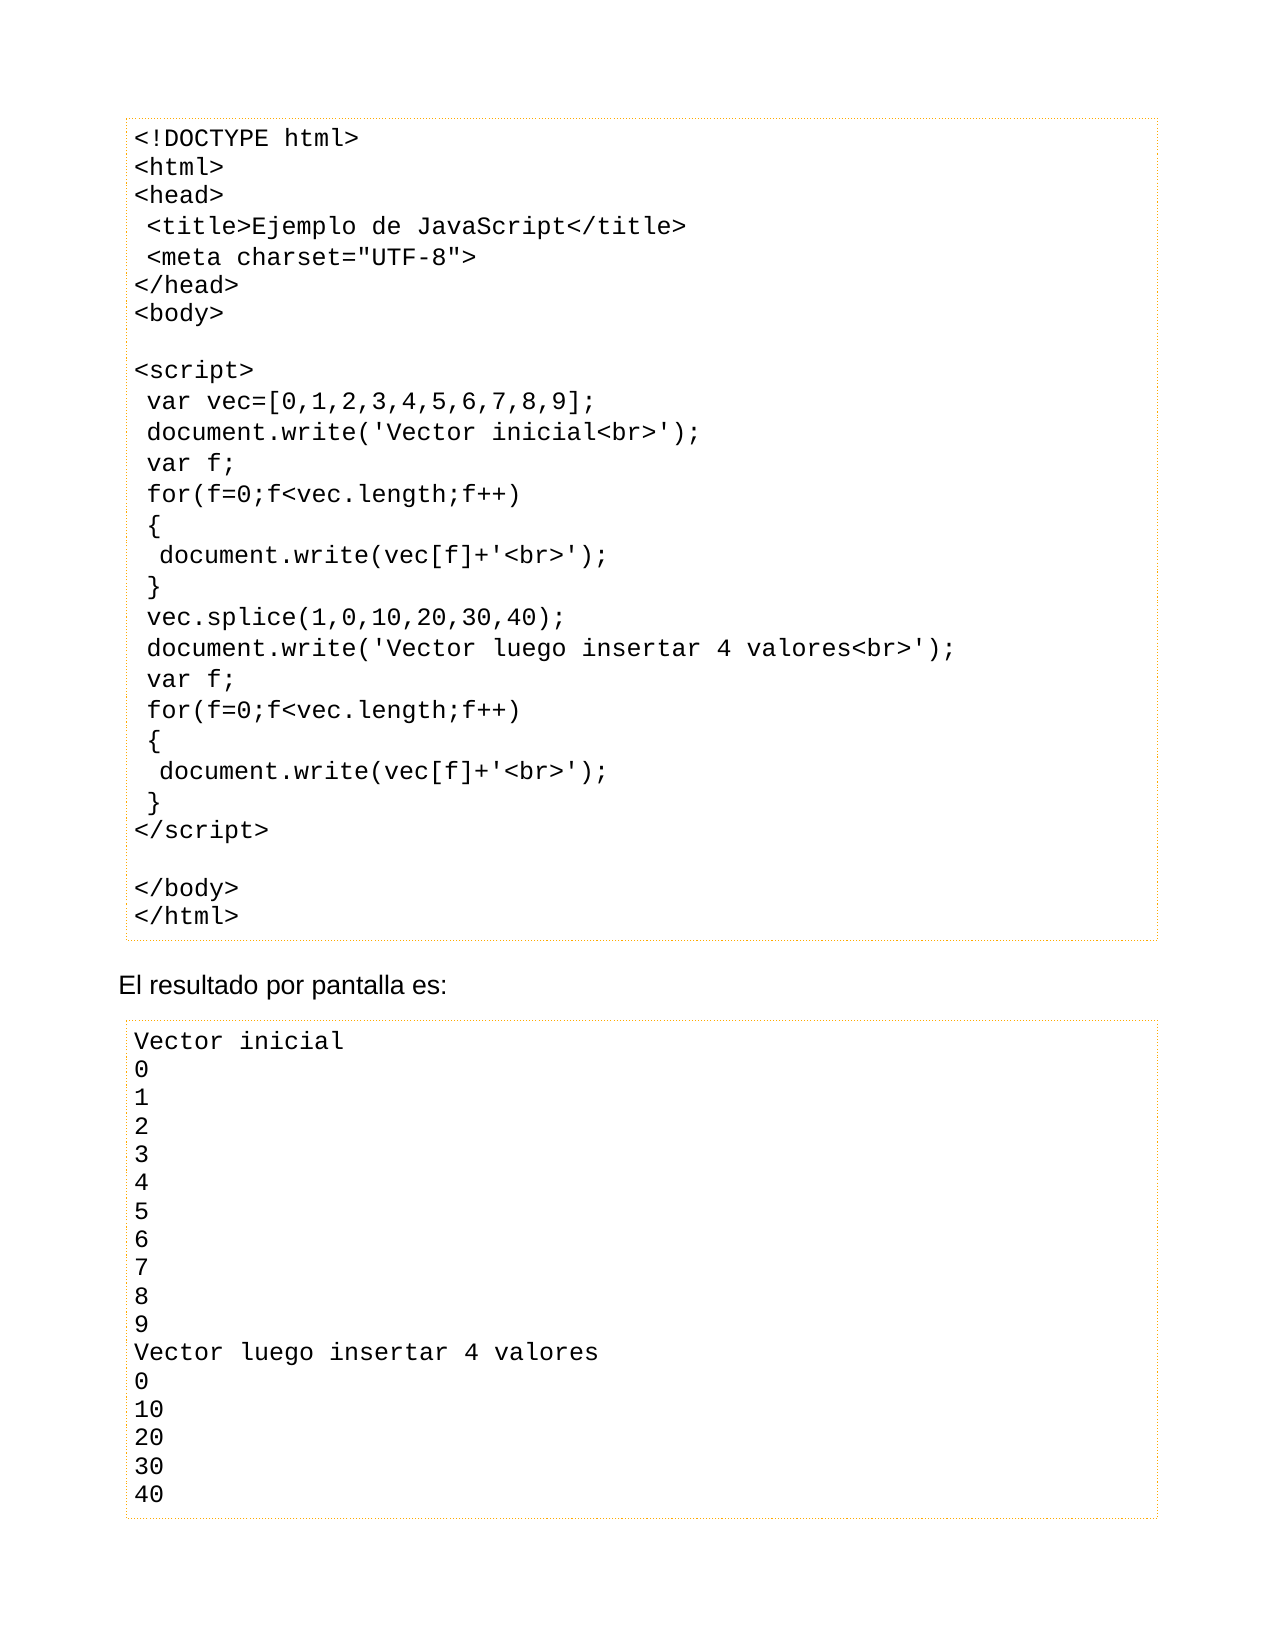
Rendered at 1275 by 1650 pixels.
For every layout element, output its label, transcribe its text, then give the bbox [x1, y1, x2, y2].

text 9 [126, 1304, 1157, 1332]
text 40 [126, 1474, 1157, 1518]
text Vector luego insertar 4 valores [126, 1332, 1157, 1360]
text { [126, 502, 1157, 533]
text { [126, 718, 1157, 748]
text document.write('Vector luego insertar 4 valores<br>'); [126, 625, 1157, 656]
text document.write(vec[f]+'<br>'); [126, 748, 1157, 779]
text <body> [126, 293, 1157, 329]
text 5 [126, 1190, 1157, 1219]
text document.write('Vector inicial<br>'); [126, 409, 1157, 440]
text } [126, 563, 1157, 594]
text vec.splice(1,0,10,20,30,40); [126, 594, 1157, 625]
text var vec=[0,1,2,3,4,5,6,7,8,9]; [126, 378, 1157, 409]
text </head> [126, 265, 1157, 293]
text 3 [126, 1134, 1157, 1162]
text 1 [126, 1077, 1157, 1105]
text 0 [126, 1049, 1157, 1077]
text document.write(vec[f]+'<br>'); [126, 533, 1157, 563]
text 0 [126, 1360, 1157, 1389]
text 8 [126, 1275, 1157, 1304]
text <!DOCTYPE html> [126, 118, 1157, 146]
text 7 [126, 1247, 1157, 1275]
text 20 [126, 1417, 1157, 1445]
text <head> [126, 175, 1157, 203]
text </script> [126, 810, 1157, 846]
text for(f=0;f<vec.length;f++) [126, 471, 1157, 502]
text 10 [126, 1389, 1157, 1417]
text </html> [126, 896, 1157, 940]
text 2 [126, 1105, 1157, 1134]
text var f; [126, 440, 1157, 471]
text for(f=0;f<vec.length;f++) [126, 687, 1157, 718]
text <meta charset="UTF-8"> [126, 234, 1157, 265]
text </body> [126, 867, 1157, 896]
text } [126, 779, 1157, 810]
text <script> [126, 350, 1157, 378]
text var f; [126, 656, 1157, 687]
text Vector inicial [126, 1020, 1157, 1049]
text <title>Ejemplo de JavaScript</title> [126, 203, 1157, 234]
text 6 [126, 1219, 1157, 1247]
text <html> [126, 146, 1157, 175]
text 4 [126, 1162, 1157, 1190]
text 30 [126, 1445, 1157, 1474]
text El resultado por pantalla es: [118, 969, 1157, 1000]
